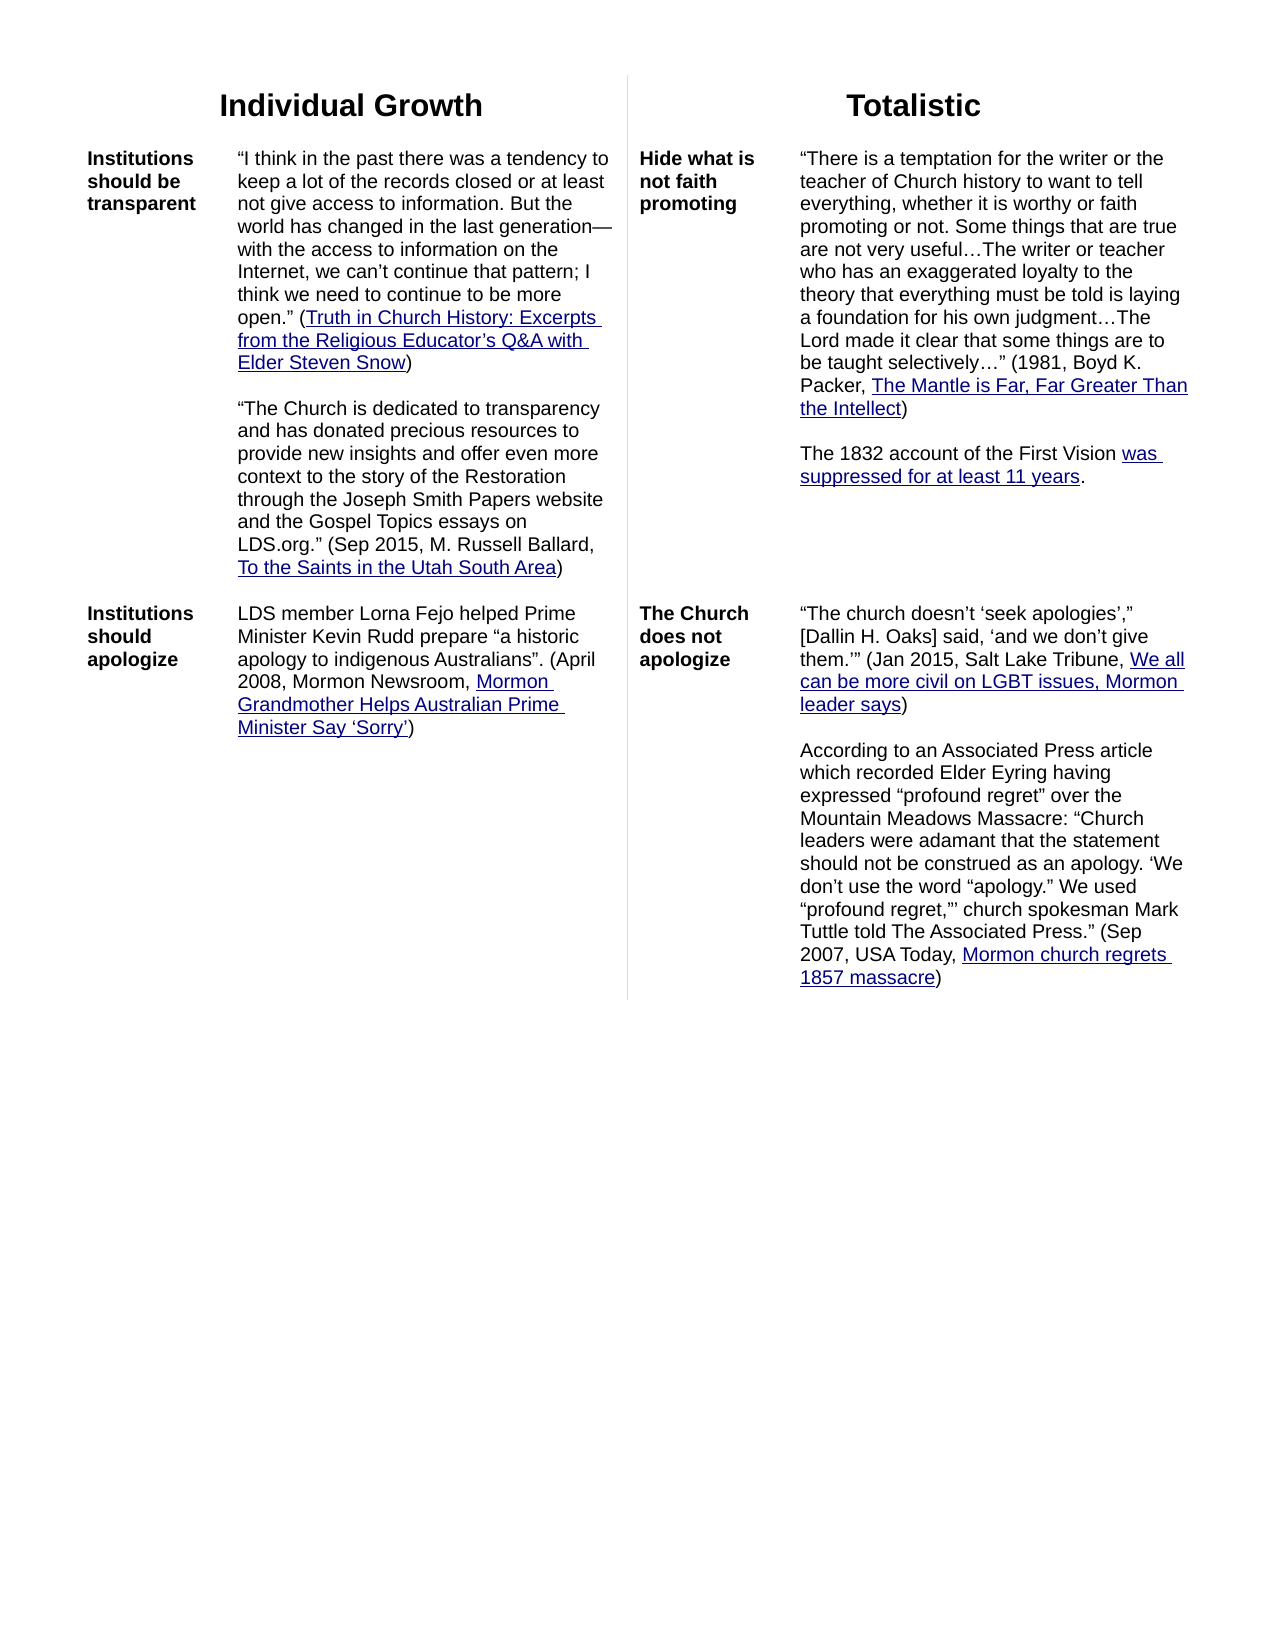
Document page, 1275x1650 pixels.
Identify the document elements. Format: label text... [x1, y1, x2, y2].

table_cell Hide what is not faith promoting [628, 135, 788, 590]
table_cell “There is a temptation for the writer or the teacher of Church history to want to tell everything, whether it is worthy or faith promoting or not. Some things that are true are not very useful…The writer or teacher who has an exaggerated loyalty to the theory that everything must be told is laying a foundation for his own judgment…The Lord made it clear that some things are to be taught selectively…” (1981, Boyd K. Packer, The Mantle is Far, Far Greater Than the Intellect) The 1832 account of the First Vision was suppressed for at least 11 years. [788, 135, 1200, 590]
table_cell LDS member Lorna Fejo helped Prime Minister Kevin Rudd prepare “a historic apology to indigenous Australians”. (April 2008, Mormon Newsroom, Mormon Grandmother Helps Australian Prime Minister Say ‘Sorry’) [225, 590, 627, 1000]
table_cell Institutions should apologize [75, 590, 225, 1000]
table_cell The Church does not apologize [628, 590, 788, 1000]
table_header Totalistic [628, 75, 1200, 135]
table_cell Institutions should be transparent [75, 135, 225, 590]
table_cell “I think in the past there was a tendency to keep a lot of the records closed or at least not give access to information. But the world has changed in the last generation—with the access to information on the Internet, we can’t continue that pattern; I think we need to continue to be more open.” (Truth in Church History: Excerpts from the Religious Educator’s Q&A with Elder Steven Snow) “The Church is dedicated to transparency and has donated precious resources to provide new insights and offer even more context to the story of the Restoration through the Joseph Smith Papers website and the Gospel Topics essays on LDS.org.” (Sep 2015, M. Russell Ballard, To the Saints in the Utah South Area) [225, 135, 627, 590]
table_cell “The church doesn’t ‘seek apologies’,” [Dallin H. Oaks] said, ‘and we don’t give them.’” (Jan 2015, Salt Lake Tribune, We all can be more civil on LGBT issues, Mormon leader says) According to an Associated Press article which recorded Elder Eyring having expressed “profound regret” over the Mountain Meadows Massacre: “Church leaders were adamant that the statement should not be construed as an apology. ‘We don’t use the word “apology.” We used “profound regret,”’ church spokesman Mark Tuttle told The Associated Press.” (Sep 2007, USA Today, Mormon church regrets 1857 massacre) [788, 590, 1200, 1000]
table_header Individual Growth [75, 75, 627, 135]
